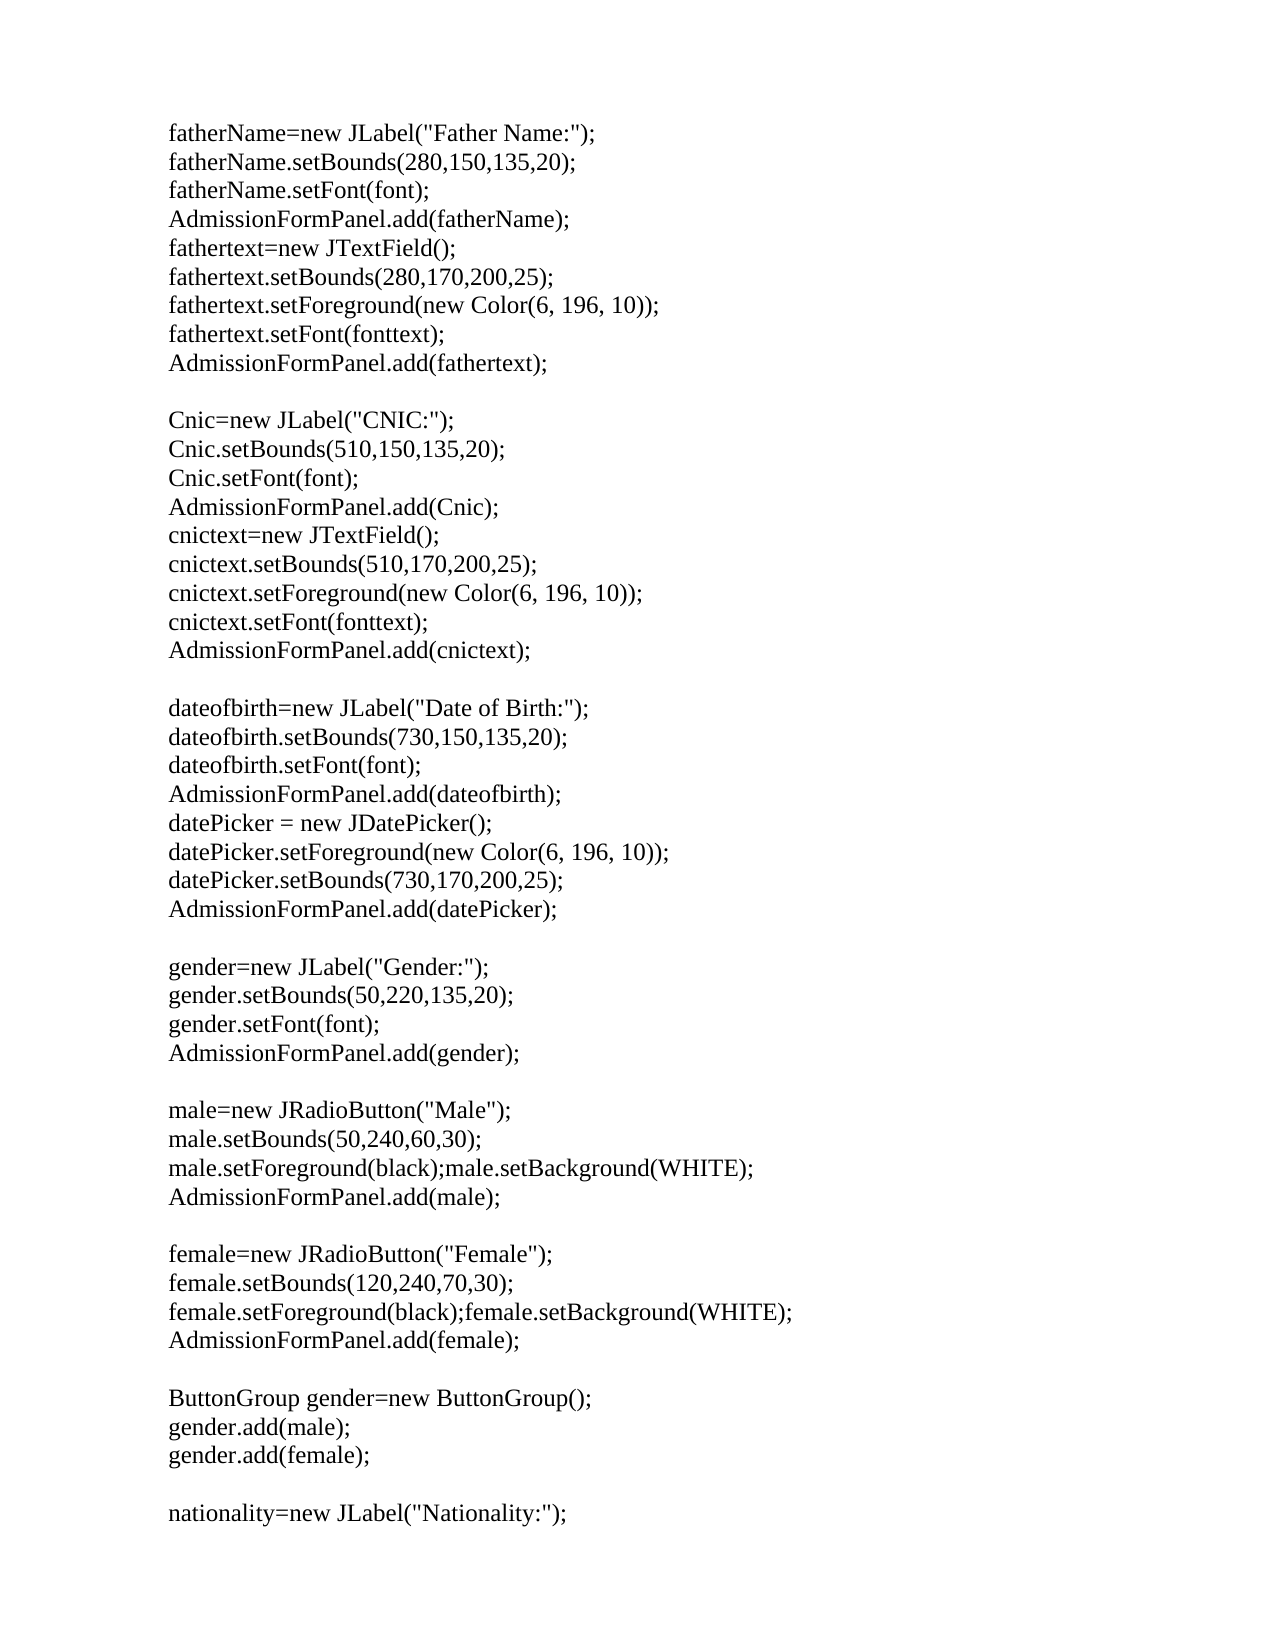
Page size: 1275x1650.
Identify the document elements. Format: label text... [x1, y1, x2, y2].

text ButtonGroup gender=new ButtonGroup(); [118, 1383, 1157, 1412]
text cnictext.setBounds(510,170,200,25); [118, 549, 1157, 578]
text gender.setFont(font); [118, 1009, 1157, 1038]
text fatherName.setBounds(280,150,135,20); [118, 147, 1157, 176]
text nationality=new JLabel("Nationality:"); [118, 1498, 1157, 1527]
text male=new JRadioButton("Male"); [118, 1096, 1157, 1124]
text gender.setBounds(50,220,135,20); [118, 981, 1157, 1009]
text AdmissionFormPanel.add(dateofbirth); [118, 779, 1157, 808]
text AdmissionFormPanel.add(cnictext); [118, 636, 1157, 664]
text AdmissionFormPanel.add(Cnic); [118, 492, 1157, 521]
text fatherName=new JLabel("Father Name:"); [118, 118, 1157, 147]
text AdmissionFormPanel.add(fathertext); [118, 348, 1157, 377]
text fathertext=new JTextField(); [118, 233, 1157, 262]
text cnictext=new JTextField(); [118, 521, 1157, 549]
text AdmissionFormPanel.add(datePicker); [118, 894, 1157, 923]
text Cnic=new JLabel("CNIC:"); [118, 406, 1157, 434]
text dateofbirth.setFont(font); [118, 751, 1157, 779]
text female=new JRadioButton("Female"); [118, 1239, 1157, 1268]
text Cnic.setFont(font); [118, 463, 1157, 492]
text gender.add(female); [118, 1441, 1157, 1469]
text AdmissionFormPanel.add(fatherName); [118, 204, 1157, 233]
text male.setBounds(50,240,60,30); [118, 1124, 1157, 1153]
text datePicker.setBounds(730,170,200,25); [118, 866, 1157, 894]
text AdmissionFormPanel.add(gender); [118, 1038, 1157, 1067]
text fatherName.setFont(font); [118, 176, 1157, 204]
text cnictext.setFont(fonttext); [118, 607, 1157, 636]
text AdmissionFormPanel.add(male); [118, 1182, 1157, 1211]
text fathertext.setForeground(new Color(6, 196, 10)); [118, 291, 1157, 319]
text gender.add(male); [118, 1412, 1157, 1441]
text female.setForeground(black);female.setBackground(WHITE); [118, 1297, 1157, 1326]
text datePicker = new JDatePicker(); [118, 808, 1157, 837]
text fathertext.setBounds(280,170,200,25); [118, 262, 1157, 291]
text cnictext.setForeground(new Color(6, 196, 10)); [118, 578, 1157, 607]
text male.setForeground(black);male.setBackground(WHITE); [118, 1153, 1157, 1182]
text gender=new JLabel("Gender:"); [118, 952, 1157, 981]
text AdmissionFormPanel.add(female); [118, 1326, 1157, 1354]
text datePicker.setForeground(new Color(6, 196, 10)); [118, 837, 1157, 866]
text dateofbirth=new JLabel("Date of Birth:"); [118, 693, 1157, 722]
text female.setBounds(120,240,70,30); [118, 1268, 1157, 1297]
text fathertext.setFont(fonttext); [118, 319, 1157, 348]
text dateofbirth.setBounds(730,150,135,20); [118, 722, 1157, 751]
text Cnic.setBounds(510,150,135,20); [118, 434, 1157, 463]
